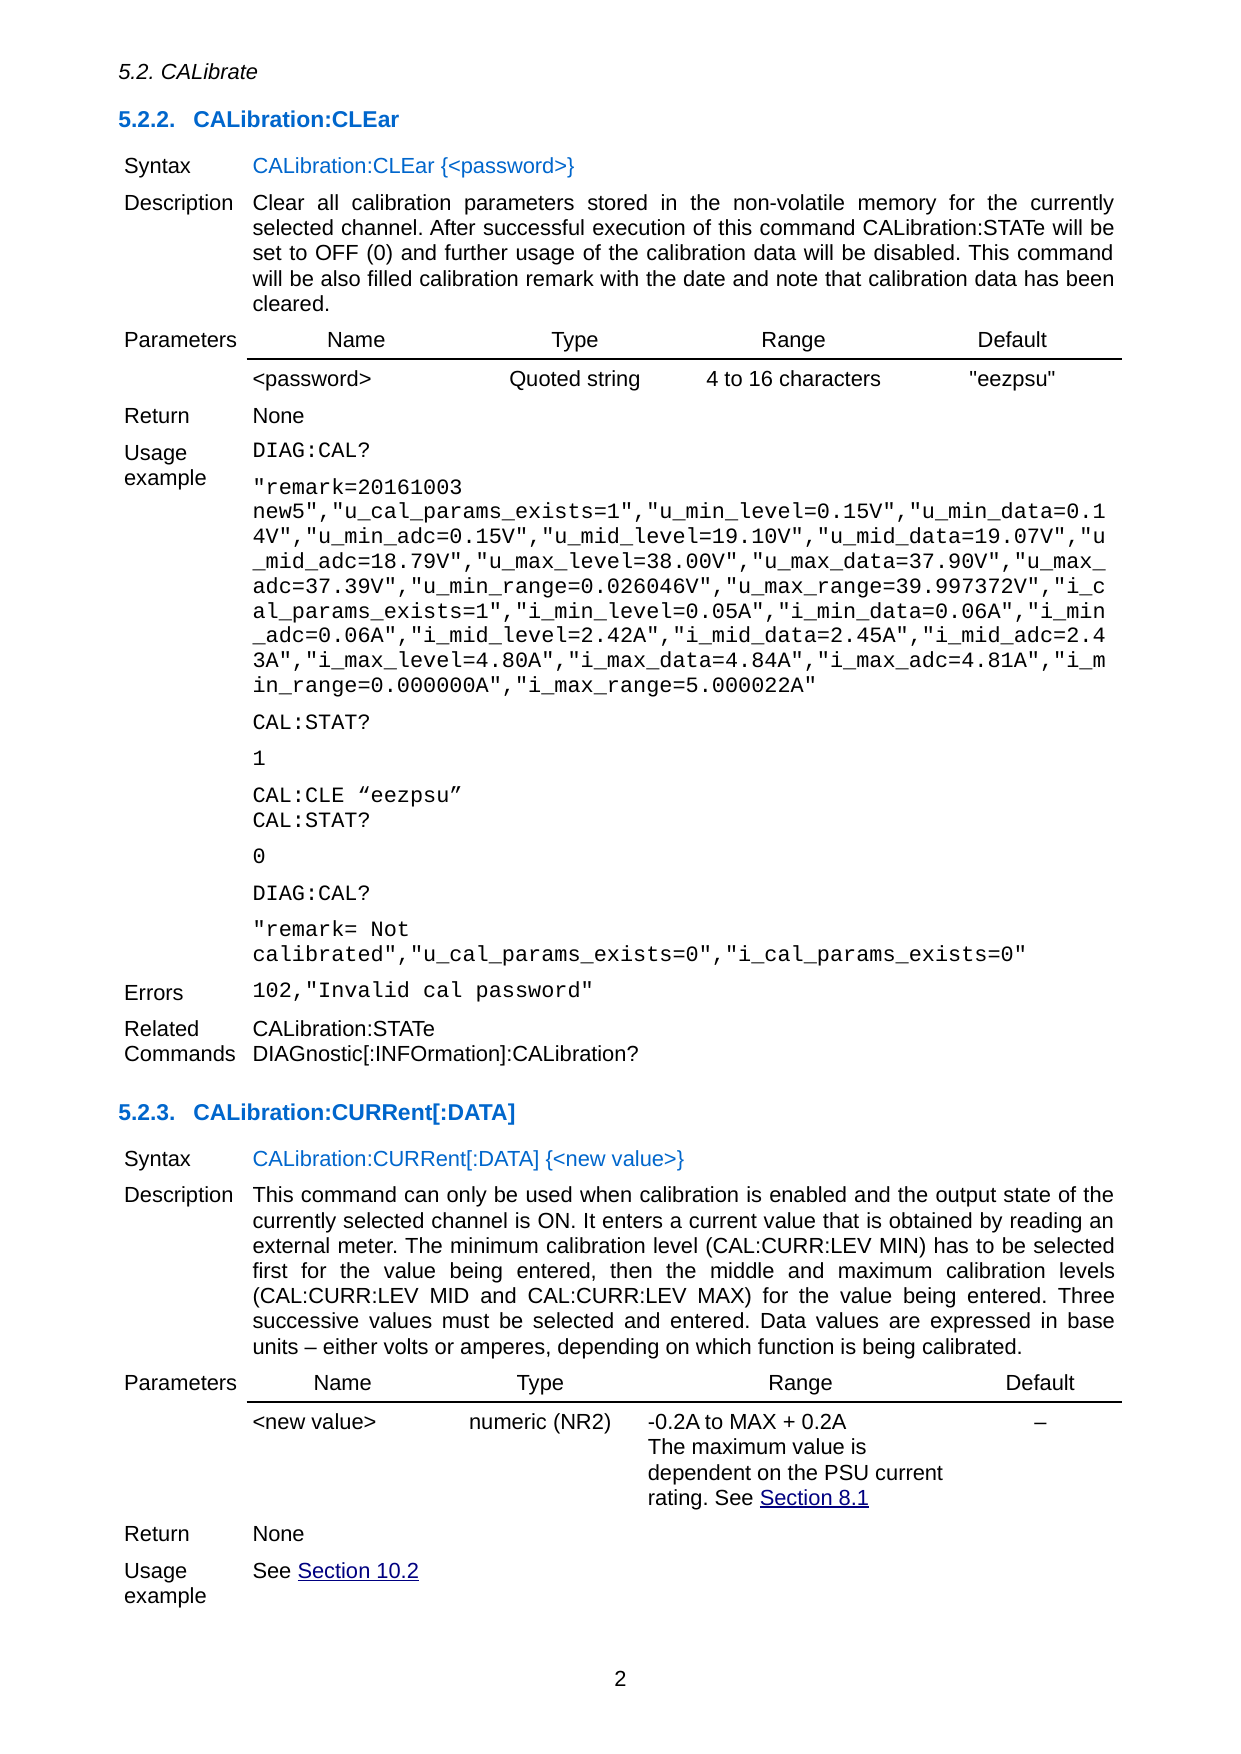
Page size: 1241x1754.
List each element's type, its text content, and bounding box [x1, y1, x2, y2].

table_cell Name [247, 322, 465, 358]
table_cell See Section 10.2 [247, 1552, 1122, 1614]
table_cell 102,"Invalid cal password" [247, 974, 1122, 1010]
table_header CALibration:CURRent[:DATA] {<new value>} [247, 1140, 1122, 1177]
table_cell numeric (NR2) [438, 1403, 642, 1516]
table_cell Quoted string [465, 360, 684, 397]
table_cell Type [465, 322, 684, 358]
table_cell -0.2A to MAX + 0.2A The maximum value is dependent on the PSU current rating. See Section 8.1 [642, 1403, 959, 1516]
table_cell 4 to 16 characters [684, 360, 903, 397]
table_cell Name [247, 1365, 438, 1401]
table_cell <password> [247, 360, 465, 397]
table_cell This command can only be used when calibration is enabled and the output state of the currently selected channel is ON. It enters a current value that is obtained by reading an external meter. The minimum calibration level (CAL:CURR:LEV MIN) has to be selected first for the value being entered, then the middle and maximum calibration levels (CAL:CURR:LEV MID and CAL:CURR:LEV MAX) for the value being entered. Three successive values must be selected and entered. Data values are expressed in base units – either volts or amperes, depending on which function is being calibrated. [247, 1177, 1122, 1364]
table_header CALibration:CLEar {<password>} [247, 148, 1122, 184]
table_cell None [247, 1516, 1122, 1552]
table_cell Range [642, 1365, 959, 1401]
table_cell Description [118, 184, 247, 322]
table_cell Default [903, 322, 1122, 358]
table_cell Parameters [118, 322, 247, 397]
subtitle CALibration:CURRent[:DATA] [118, 1099, 1122, 1125]
table_cell Errors [118, 974, 247, 1010]
subtitle CALibration:CLEar [118, 106, 1122, 133]
table_cell None [247, 397, 1122, 434]
table_cell <new value> [247, 1403, 438, 1516]
table_cell Related Commands [118, 1010, 247, 1072]
table_cell Parameters [118, 1365, 247, 1516]
table_header Syntax [118, 148, 247, 184]
table_cell Return [118, 1516, 247, 1552]
table_cell Range [684, 322, 903, 358]
table_cell Return [118, 397, 247, 434]
table_header Syntax [118, 1140, 247, 1177]
table_cell Description [118, 1177, 247, 1364]
table_cell Type [438, 1365, 642, 1401]
table_cell Usage example [118, 434, 247, 974]
table_cell DIAG:CAL? "remark=20161003 new5","u_cal_params_exists=1","u_min_level=0.15V","u_min_data=0.14V","u_min_adc=0.15V","u_mid_level=19.10V","u_mid_data=19.07V","u_mid_adc=18.79V","u_max_level=38.00V","u_max_data=37.90V","u_max_adc=37.39V","u_min_range=0.026046V","u_max_range=39.997372V","i_cal_params_exists=1","i_min_level=0.05A","i_min_data=0.06A","i_min_adc=0.06A","i_mid_level=2.42A","i_mid_data=2.45A","i_mid_adc=2.43A","i_max_level=4.80A","i_max_data=4.84A","i_max_adc=4.81A","i_min_range=0.000000A","i_max_range=5.000022A" CAL:STAT? 1 CAL:CLE “eezpsu” CAL:STAT? 0 DIAG:CAL? "remark= Not calibrated","u_cal_params_exists=0","i_cal_params_exists=0" [247, 434, 1122, 974]
table_cell Usage example [118, 1552, 247, 1614]
table_cell Clear all calibration parameters stored in the non-volatile memory for the currently selected channel. After successful execution of this command CALibration:STATe will be set to OFF (0) and further usage of the calibration data will be disabled. This command will be also filled calibration remark with the date and note that calibration data has been cleared. [247, 184, 1122, 322]
table_cell Default [959, 1365, 1122, 1401]
table_cell "eezpsu" [903, 360, 1122, 397]
table_cell CALibration:STATe DIAGnostic[:INFOrmation]:CALibration? [247, 1010, 1122, 1072]
table_cell – [959, 1403, 1122, 1516]
